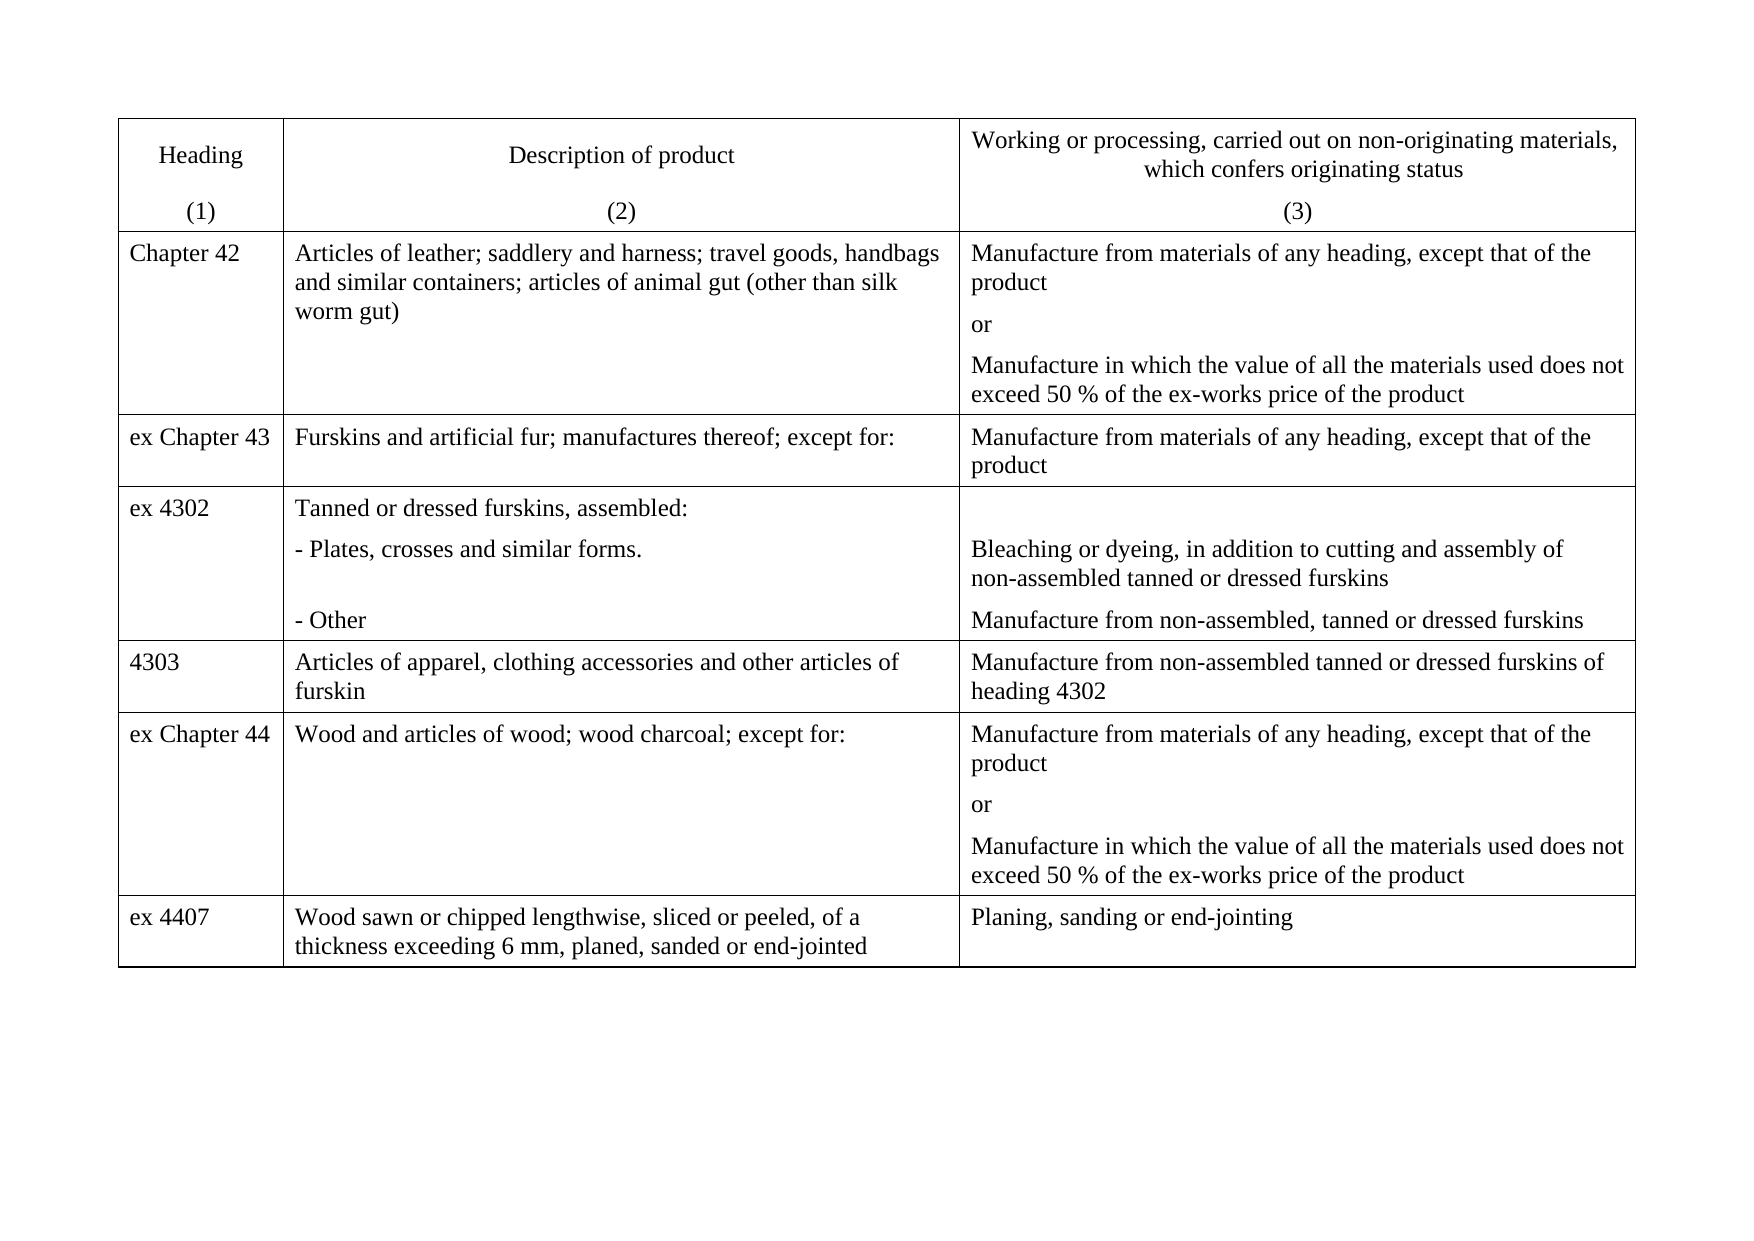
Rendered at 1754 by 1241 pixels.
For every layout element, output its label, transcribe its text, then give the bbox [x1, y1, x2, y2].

table_cell Manufacture from materials of any heading, except that of the product or Manufacture in which the value of all the materials used does not exceed 50 % of the ex-works price of the product [960, 232, 1635, 414]
table_cell Manufacture from materials of any heading, except that of the product or Manufacture in which the value of all the materials used does not exceed 50 % of the ex-works price of the product [960, 713, 1635, 895]
table_cell ex 4302 [119, 487, 283, 528]
table_cell Planing, sanding or end-jointing [960, 896, 1635, 966]
table_cell [119, 528, 283, 599]
table_cell - Other [284, 599, 959, 640]
table_cell Tanned or dressed furskins, assembled: [284, 487, 959, 528]
table_cell ex Chapter 44 [119, 713, 283, 895]
table_cell Articles of apparel, clothing accessories and other articles of furskin [284, 641, 959, 712]
table_cell Articles of leather; saddlery and harness; travel goods, handbags and similar containers; articles of animal gut (other than silk worm gut) [284, 232, 959, 414]
table_cell ex 4407 [119, 896, 283, 966]
table_cell Chapter 42 [119, 232, 283, 414]
table_cell Manufacture from non-assembled tanned or dressed furskins of heading 4302 [960, 641, 1635, 712]
table_cell Wood sawn or chipped lengthwise, sliced or peeled, of a thickness exceeding 6 mm, planed, sanded or end‑jointed [284, 896, 959, 966]
table_header Working or processing, carried out on non‑originating materials, which confers originating status [960, 119, 1635, 189]
table_cell - Plates, crosses and similar forms. [284, 528, 959, 599]
table_header Description of product [284, 119, 959, 189]
table_cell [119, 599, 283, 640]
table_cell Wood and articles of wood; wood charcoal; except for: [284, 713, 959, 895]
table_cell (3) [960, 190, 1635, 231]
table_cell (1) [119, 190, 283, 231]
table_cell (2) [284, 190, 959, 231]
table_cell Bleaching or dyeing, in addition to cutting and assembly of non‑assembled tanned or dressed furskins [960, 528, 1635, 599]
table_header Heading [119, 119, 283, 189]
table_cell 4303 [119, 641, 283, 712]
table_cell Furskins and artificial fur; manufactures thereof; except for: [284, 415, 959, 486]
table_cell [960, 487, 1635, 528]
table_cell Manufacture from non-assembled, tanned or dressed furskins [960, 599, 1635, 640]
table_cell Manufacture from materials of any heading, except that of the product [960, 415, 1635, 486]
table_cell ex Chapter 43 [119, 415, 283, 486]
